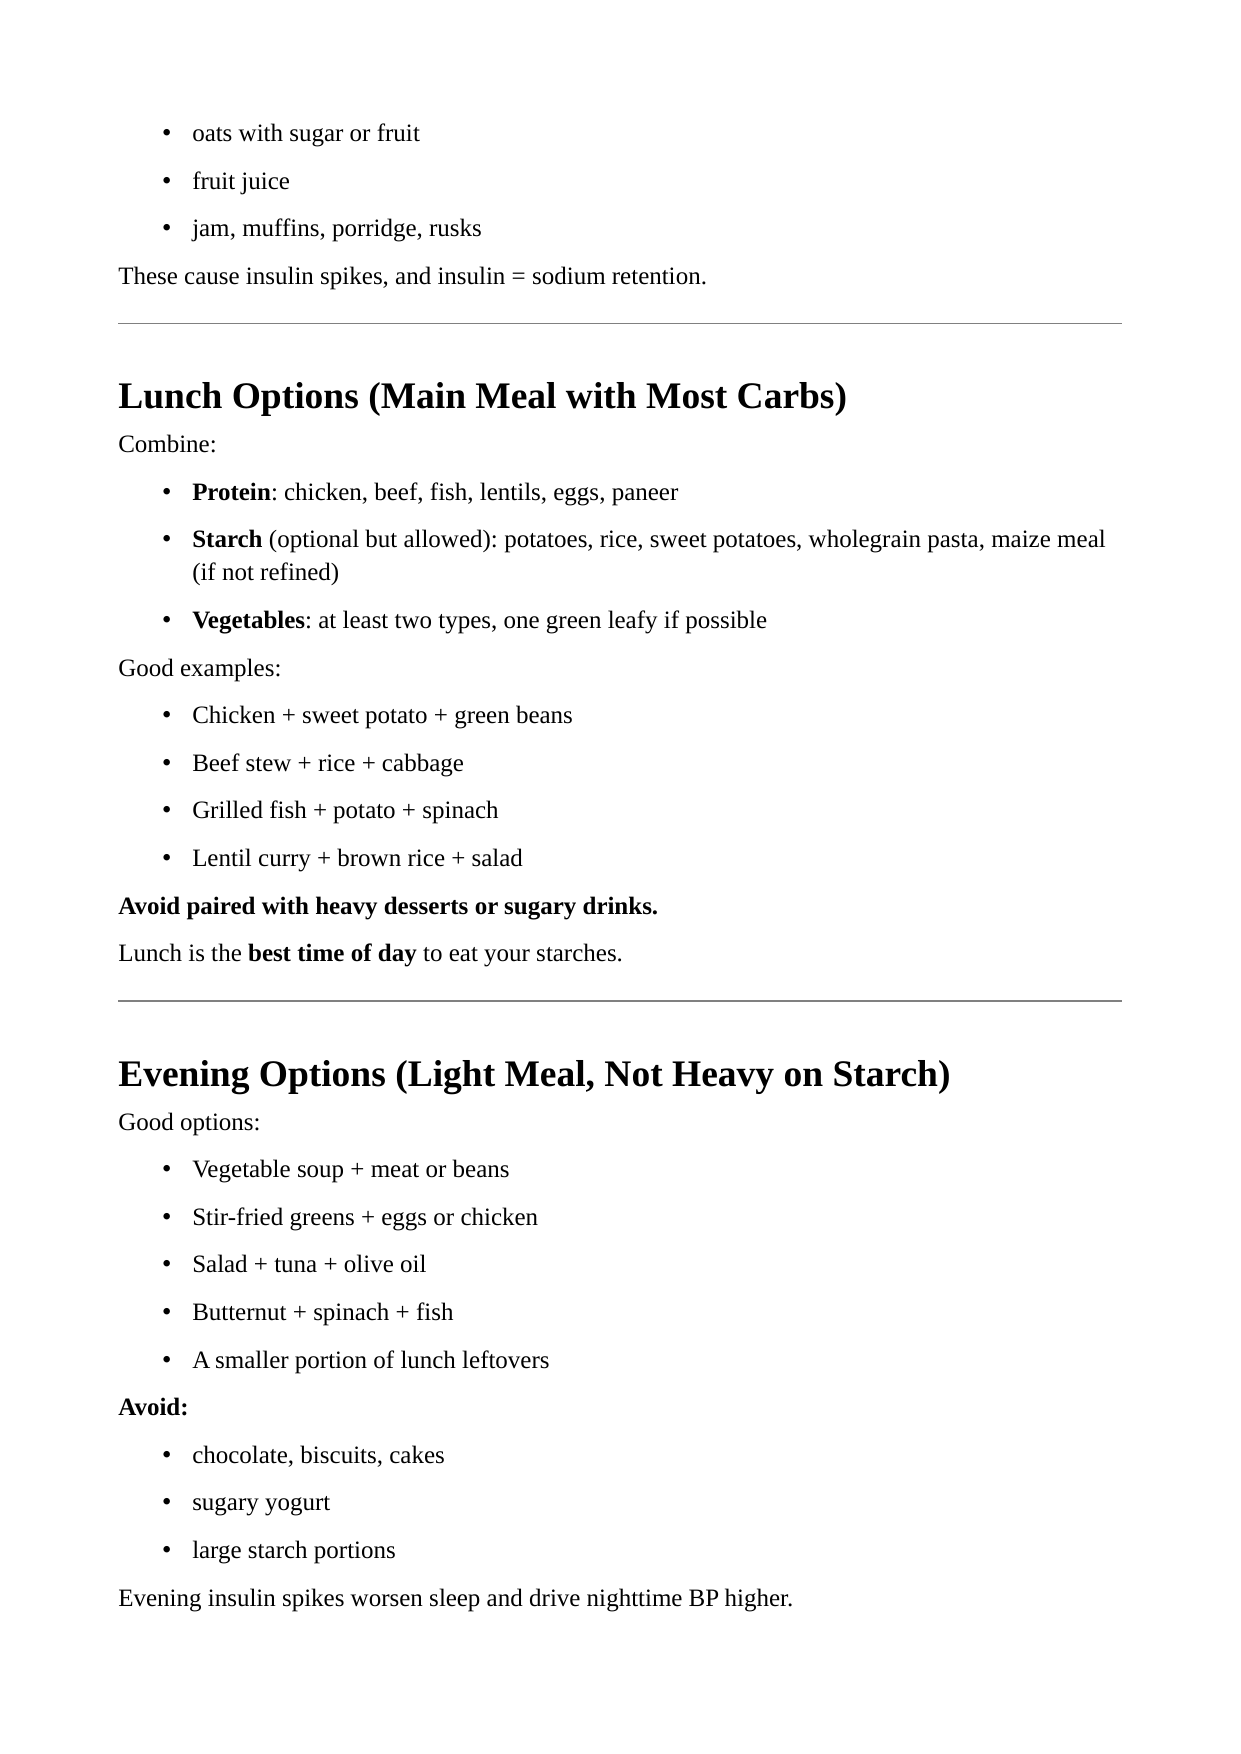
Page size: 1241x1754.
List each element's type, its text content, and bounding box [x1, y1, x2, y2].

list oats with sugar or fruit [162, 118, 1122, 147]
list Chicken + sweet potato + green beans [162, 700, 1122, 729]
subtitle Evening Options (Light Meal, Not Heavy on Starch) [118, 1051, 1122, 1094]
list large starch portions [162, 1535, 1122, 1564]
list chocolate, biscuits, cakes [162, 1440, 1122, 1469]
text Avoid paired with heavy desserts or sugary drinks. [118, 891, 1122, 919]
list jam, muffins, porridge, rusks [162, 213, 1122, 242]
text Lunch is the best time of day to eat your starches. [118, 938, 1122, 967]
text These cause insulin spikes, and insulin = sodium retention. [118, 261, 1122, 290]
list Protein: chicken, beef, fish, lentils, eggs, paneer [162, 477, 1122, 506]
list Vegetables: at least two types, one green leafy if possible [162, 605, 1122, 634]
list Beef stew + rice + cabbage [162, 748, 1122, 777]
list Vegetable soup + meat or beans [162, 1154, 1122, 1183]
list Salad + tuna + olive oil [162, 1249, 1122, 1278]
text Combine: [118, 429, 1122, 458]
text Avoid: [118, 1392, 1122, 1421]
list Lentil curry + brown rice + salad [162, 843, 1122, 872]
text Good options: [118, 1107, 1122, 1135]
text Evening insulin spikes worsen sleep and drive nighttime BP higher. [118, 1583, 1122, 1611]
list Grilled fish + potato + spinach [162, 796, 1122, 824]
list sugary yogurt [162, 1487, 1122, 1516]
subtitle Lunch Options (Main Meal with Most Carbs) [118, 374, 1122, 417]
text Good examples: [118, 653, 1122, 681]
list Stir-fried greens + eggs or chicken [162, 1202, 1122, 1231]
list A smaller portion of lunch leftovers [162, 1345, 1122, 1373]
list Butternut + spinach + fish [162, 1297, 1122, 1326]
list Starch (optional but allowed): potatoes, rice, sweet potatoes, wholegrain pasta, maize meal (if not refined) [162, 524, 1122, 586]
list fruit juice [162, 166, 1122, 194]
